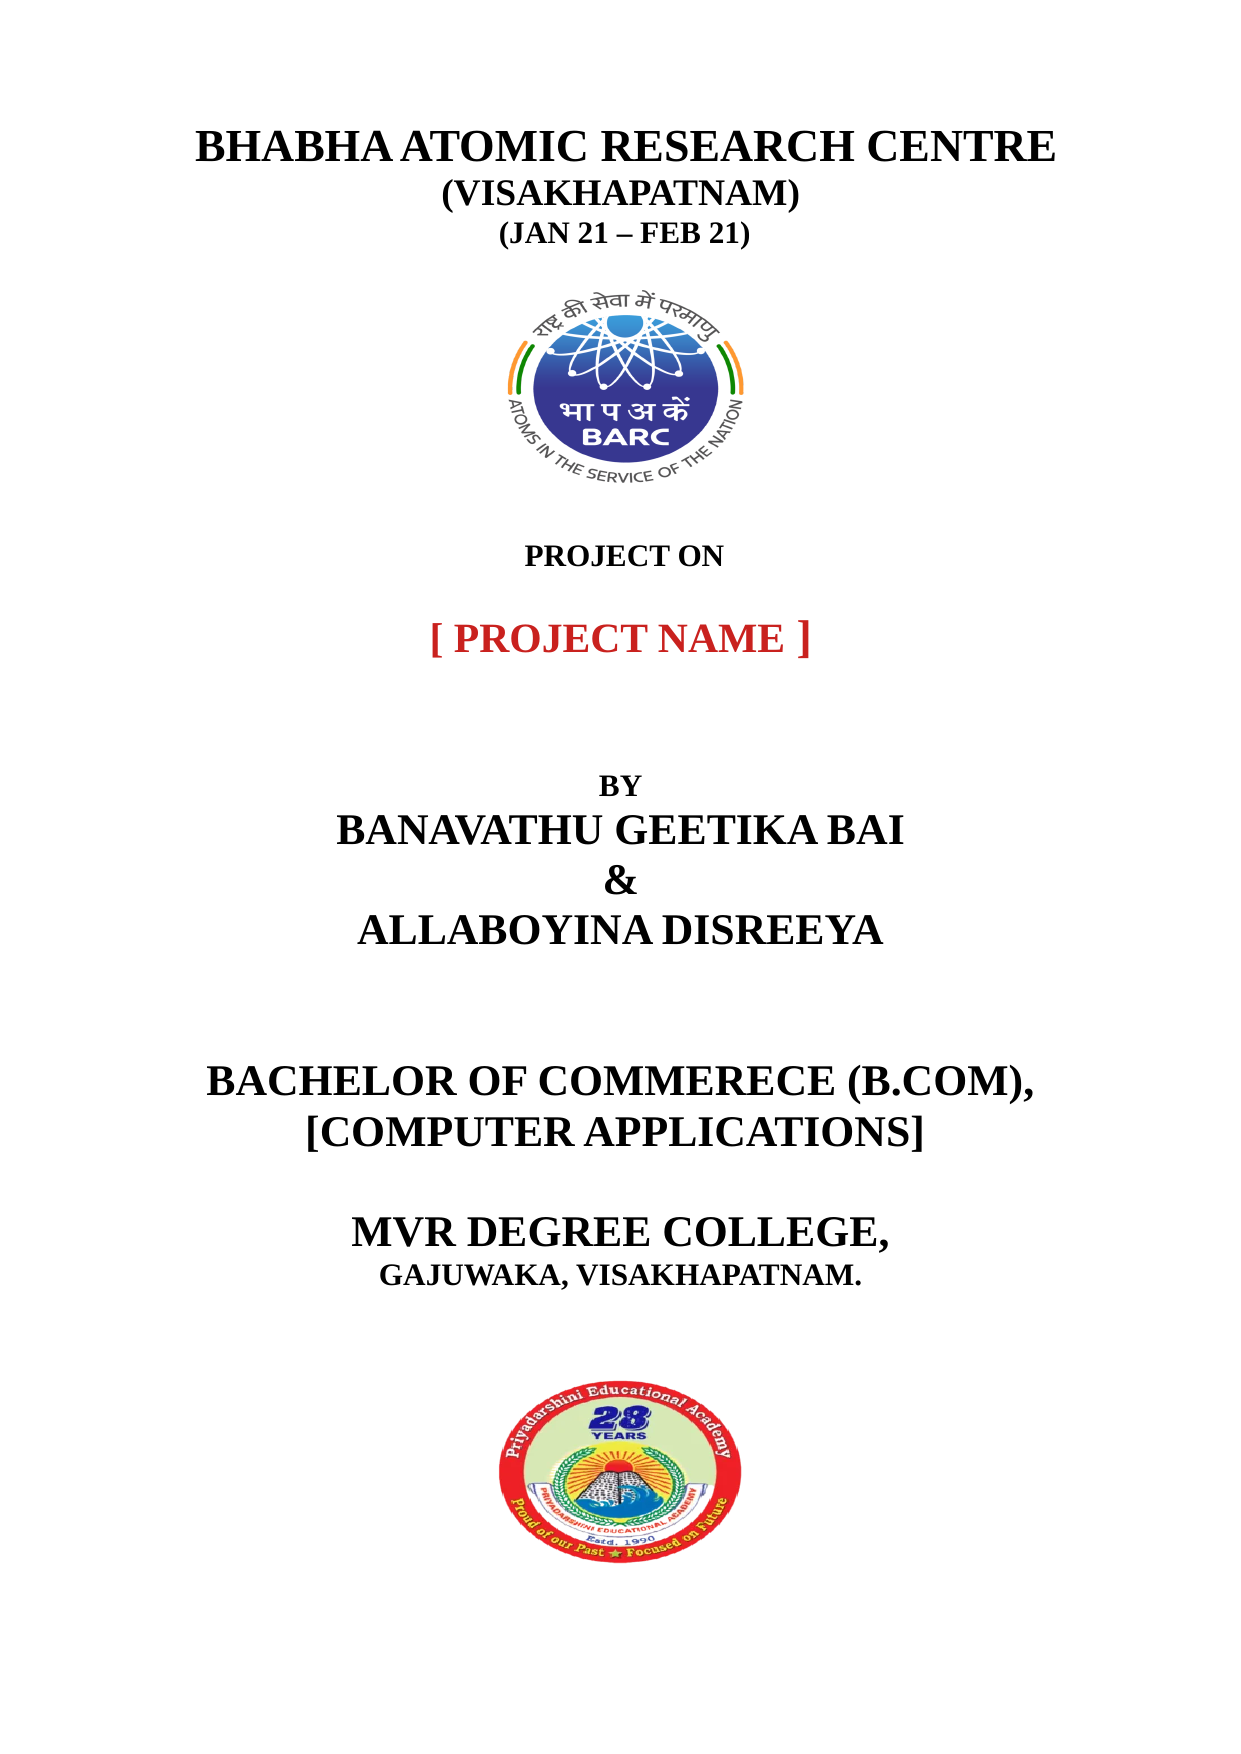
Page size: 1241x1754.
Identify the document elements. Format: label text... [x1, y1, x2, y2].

text & [118, 854, 1123, 904]
picture [494, 1363, 747, 1580]
text BY [118, 767, 1123, 803]
text BACHELOR OF COMMERECE (B.COM), [118, 1055, 1123, 1105]
text [COMPUTER APPLICATIONS] [118, 1105, 1123, 1156]
text GAJUWAKA, VISAKHAPATNAM. [118, 1256, 1123, 1292]
text [ PROJECT NAME ] [118, 609, 1123, 662]
text MVR DEGREE COLLEGE, [118, 1206, 1123, 1256]
text ALLABOYINA DISREEYA [118, 904, 1123, 954]
text BHABHA ATOMIC RESEARCH CENTRE [118, 118, 1123, 171]
picture [507, 290, 744, 483]
text (JAN 21 – FEB 21) [118, 214, 1123, 250]
text BANAVATHU GEETIKA BAI [118, 803, 1123, 854]
text PROJECT ON [118, 537, 1123, 573]
text (VISAKHAPATNAM) [118, 171, 1123, 214]
